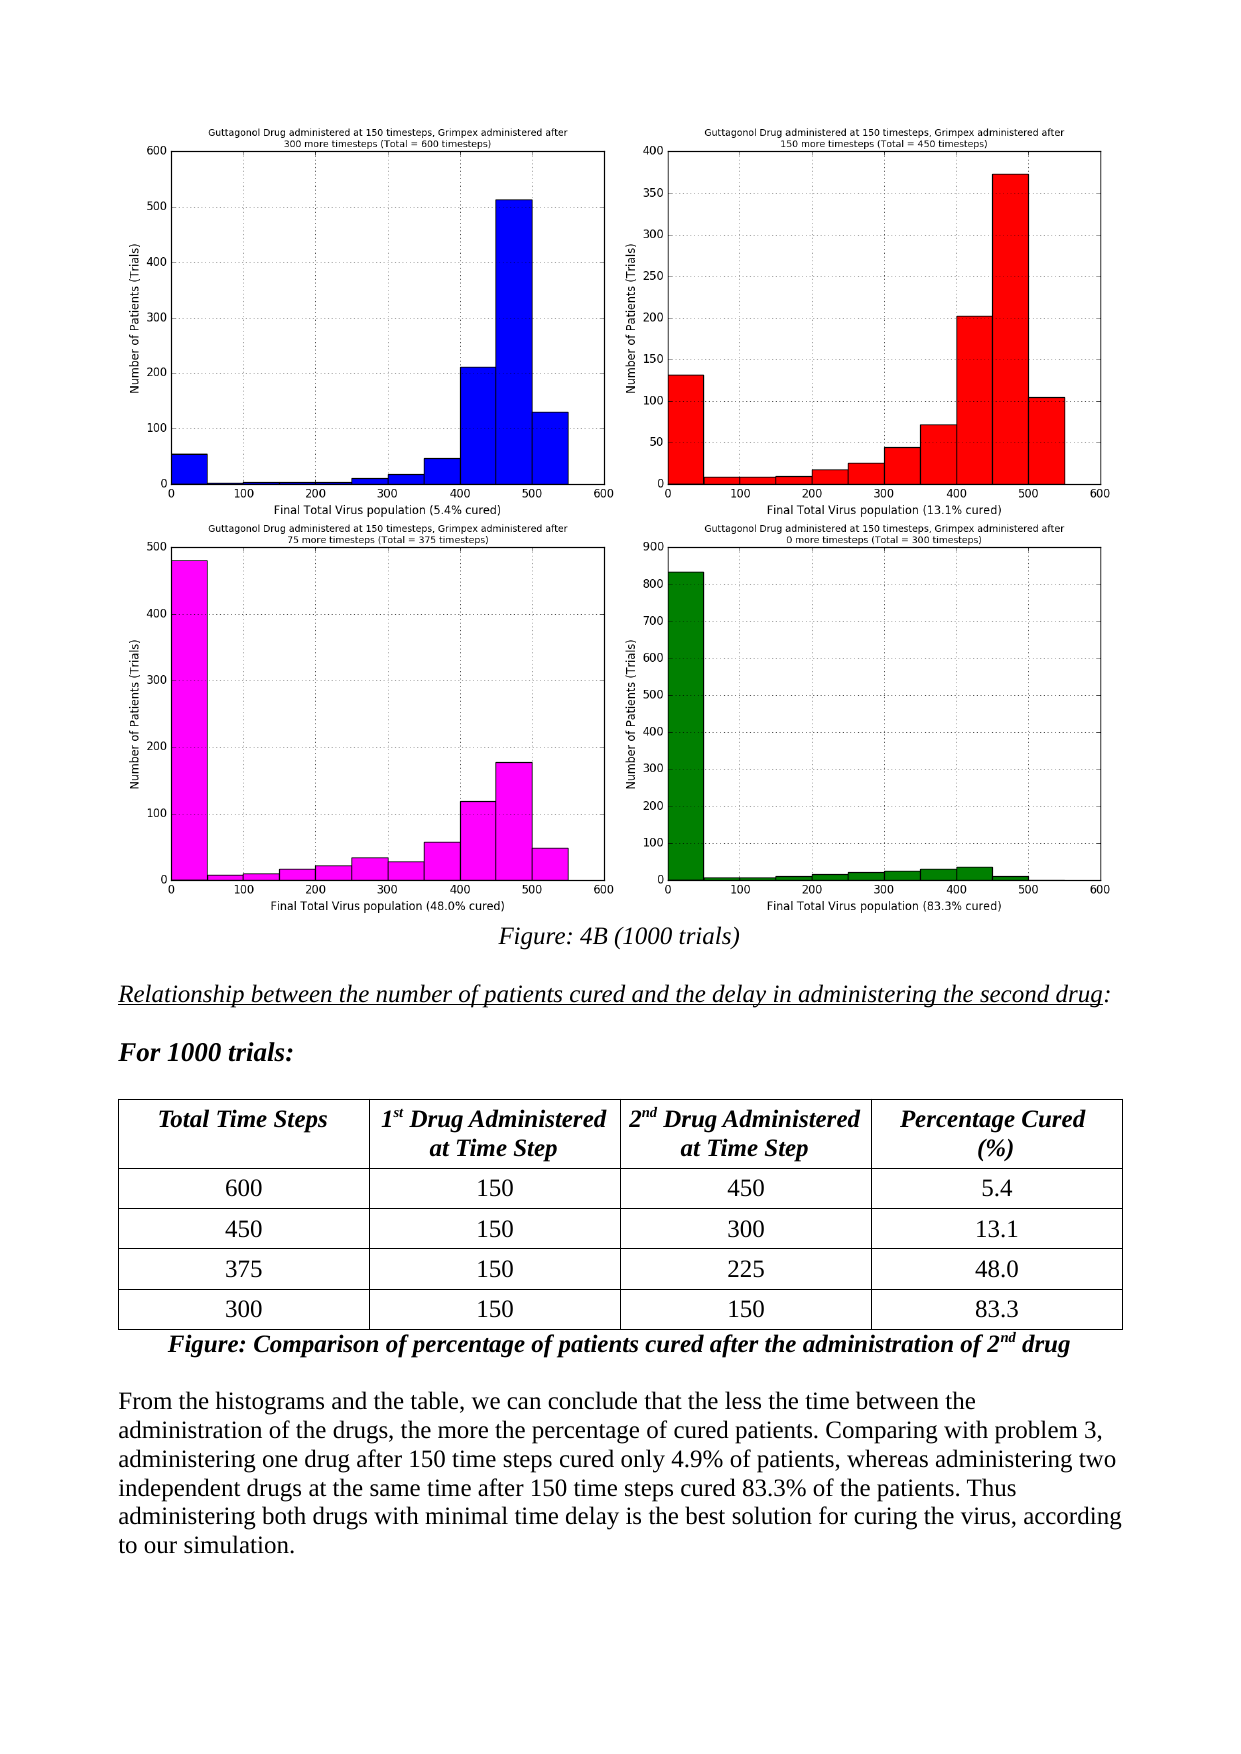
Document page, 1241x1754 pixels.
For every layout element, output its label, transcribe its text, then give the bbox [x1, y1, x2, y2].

table_cell 13.1 [872, 1209, 1122, 1248]
table_cell 5.4 [872, 1169, 1122, 1208]
text From the histograms and the table, we can conclude that the less the time between the administration of the drugs, the more the percentage of cured patients. Comparing with problem 3, administering one drug after 150 time steps cured only 4.9% of patients, whereas administering two independent drugs at the same time after 150 time steps cured 83.3% of the patients. Thus administering both drugs with minimal time delay is the best solution for curing the virus, according to our simulation. [118, 1386, 1122, 1559]
table_cell 600 [119, 1169, 369, 1208]
text For 1000 trials: [118, 1036, 1122, 1067]
table_cell 225 [621, 1249, 871, 1288]
text Figure: 4B (1000 trials) [118, 922, 1122, 950]
table_header Percentage Cured (%) [872, 1100, 1122, 1168]
text Relationship between the number of patients cured and the delay in administering the second drug: [118, 979, 1122, 1007]
table_header 1st Drug Administered at Time Step [370, 1100, 620, 1168]
table_cell 375 [119, 1249, 369, 1288]
table_cell 150 [370, 1290, 620, 1329]
table_cell 450 [119, 1209, 369, 1248]
table_cell 150 [370, 1249, 620, 1288]
table_cell 83.3 [872, 1290, 1122, 1329]
table_header 2nd Drug Administered at Time Step [621, 1100, 871, 1168]
table_header Total Time Steps [119, 1100, 369, 1168]
table_cell 300 [621, 1209, 871, 1248]
table_cell 150 [370, 1209, 620, 1248]
table_cell 450 [621, 1169, 871, 1208]
table_cell 150 [370, 1169, 620, 1208]
picture [118, 118, 1123, 922]
table_cell 48.0 [872, 1249, 1122, 1288]
table_cell 300 [119, 1290, 369, 1329]
text Figure: Comparison of percentage of patients cured after the administration of 2nd drug [118, 1330, 1122, 1358]
table_cell 150 [621, 1290, 871, 1329]
